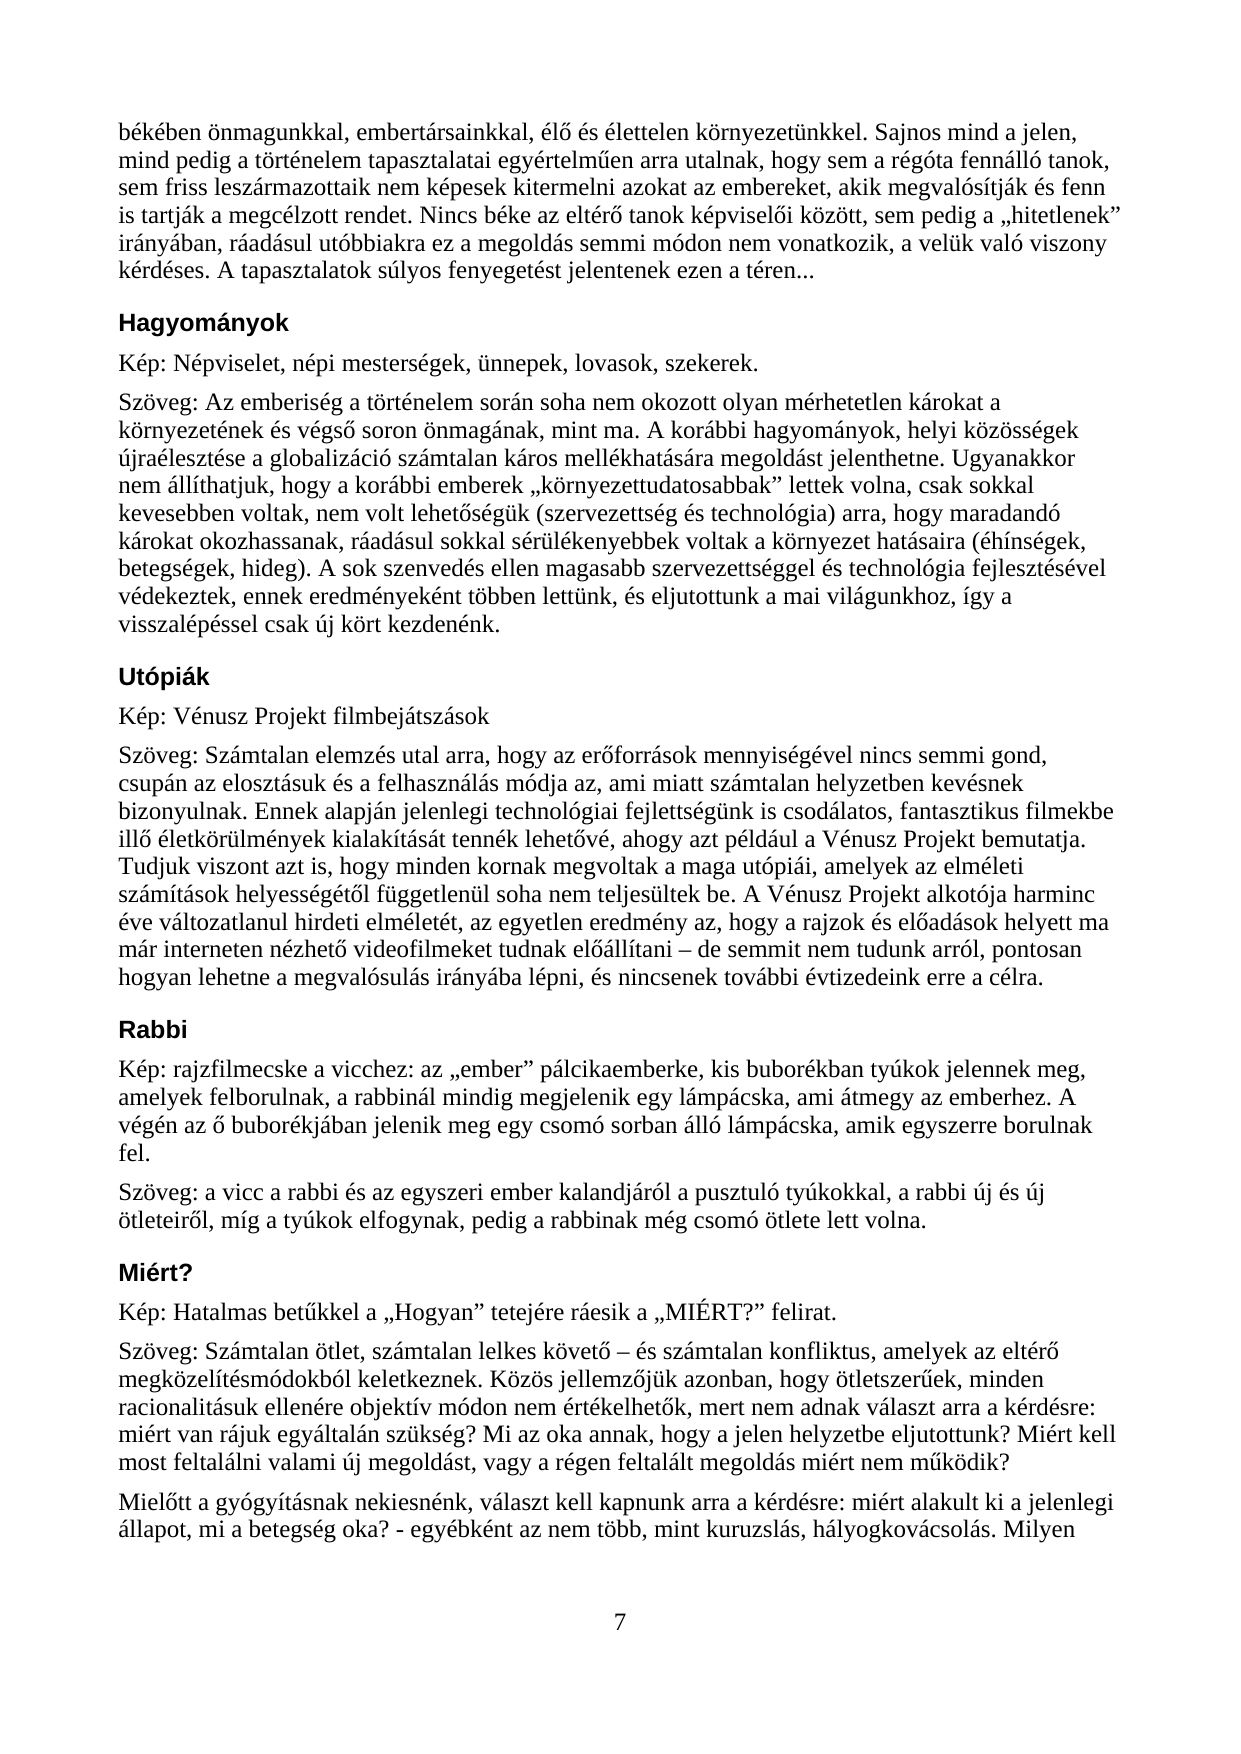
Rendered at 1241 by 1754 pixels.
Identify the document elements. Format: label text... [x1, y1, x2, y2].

text Kép: Népviselet, népi mesterségek, ünnepek, lovasok, szekerek. [118, 349, 1122, 377]
text Szöveg: Számtalan elemzés utal arra, hogy az erőforrások mennyiségével nincs semmi gond, csupán az elosztásuk és a felhasználás módja az, ami miatt számtalan helyzetben kevésnek bizonyulnak. Ennek alapján jelenlegi technológiai fejlettségünk is csodálatos, fantasztikus filmekbe illő életkörülmények kialakítását tennék lehetővé, ahogy azt például a Vénusz Projekt bemutatja. Tudjuk viszont azt is, hogy minden kornak megvoltak a maga utópiái, amelyek az elméleti számítások helyességétől függetlenül soha nem teljesültek be. A Vénusz Projekt alkotója harminc éve változatlanul hirdeti elméletét, az egyetlen eredmény az, hogy a rajzok és előadások helyett ma már interneten nézhető videofilmeket tudnak előállítani – de semmit nem tudunk arról, pontosan hogyan lehetne a megvalósulás irányába lépni, és nincsenek további évtizedeink erre a célra. [118, 742, 1122, 991]
text Mielőtt a gyógyításnak nekiesnénk, választ kell kapnunk arra a kérdésre: miért alakult ki a jelenlegi állapot, mi a betegség oka? - egyébként az nem több, mint kuruzslás, hályogkovácsolás. Milyen [118, 1488, 1122, 1543]
subtitle Hagyományok [118, 309, 1122, 337]
text Szöveg: Számtalan ötlet, számtalan lelkes követő – és számtalan konfliktus, amelyek az eltérő megközelítésmódokból keletkeznek. Közös jellemzőjük azonban, hogy ötletszerűek, minden racionalitásuk ellenére objektív módon nem értékelhetők, mert nem adnak választ arra a kérdésre: miért van rájuk egyáltalán szükség? Mi az oka annak, hogy a jelen helyzetbe eljutottunk? Miért kell most feltalálni valami új megoldást, vagy a régen feltalált megoldás miért nem működik? [118, 1337, 1122, 1476]
text Szöveg: a vicc a rabbi és az egyszeri ember kalandjáról a pusztuló tyúkokkal, a rabbi új és új ötleteiről, míg a tyúkok elfogynak, pedig a rabbinak még csomó ötlete lett volna. [118, 1178, 1122, 1233]
subtitle Utópiák [118, 662, 1122, 690]
text Kép: Hatalmas betűkkel a „Hogyan” tetejére ráesik a „MIÉRT?” felirat. [118, 1298, 1122, 1326]
text Szöveg: Az emberiség a történelem során soha nem okozott olyan mérhetetlen károkat a környezetének és végső soron önmagának, mint ma. A korábbi hagyományok, helyi közösségek újraélesztése a globalizáció számtalan káros mellékhatására megoldást jelenthetne. Ugyanakkor nem állíthatjuk, hogy a korábbi emberek „környezettudatosabbak” lettek volna, csak sokkal kevesebben voltak, nem volt lehetőségük (szervezettség és technológia) arra, hogy maradandó károkat okozhassanak, ráadásul sokkal sérülékenyebbek voltak a környezet hatásaira (éhínségek, betegségek, hideg). A sok szenvedés ellen magasabb szervezettséggel és technológia fejlesztésével védekeztek, ennek eredményeként többen lettünk, és eljutottunk a mai világunkhoz, így a visszalépéssel csak új kört kezdenénk. [118, 388, 1122, 638]
subtitle Rabbi [118, 1016, 1122, 1044]
text békében önmagunkkal, embertársainkkal, élő és élettelen környezetünkkel. Sajnos mind a jelen, mind pedig a történelem tapasztalatai egyértelműen arra utalnak, hogy sem a régóta fennálló tanok, sem friss leszármazottaik nem képesek kitermelni azokat az embereket, akik megvalósítják és fenn is tartják a megcélzott rendet. Nincs béke az eltérő tanok képviselői között, sem pedig a „hitetlenek” irányában, ráadásul utóbbiakra ez a megoldás semmi módon nem vonatkozik, a velük való viszony kérdéses. A tapasztalatok súlyos fenyegetést jelentenek ezen a téren... [118, 118, 1122, 284]
text Kép: rajzfilmecske a vicchez: az „ember” pálcikaemberke, kis buborékban tyúkok jelennek meg, amelyek felborulnak, a rabbinál mindig megjelenik egy lámpácska, ami átmegy az emberhez. A végén az ő buborékjában jelenik meg egy csomó sorban álló lámpácska, amik egyszerre borulnak fel. [118, 1056, 1122, 1166]
subtitle Miért? [118, 1258, 1122, 1286]
text Kép: Vénusz Projekt filmbejátszások [118, 702, 1122, 730]
